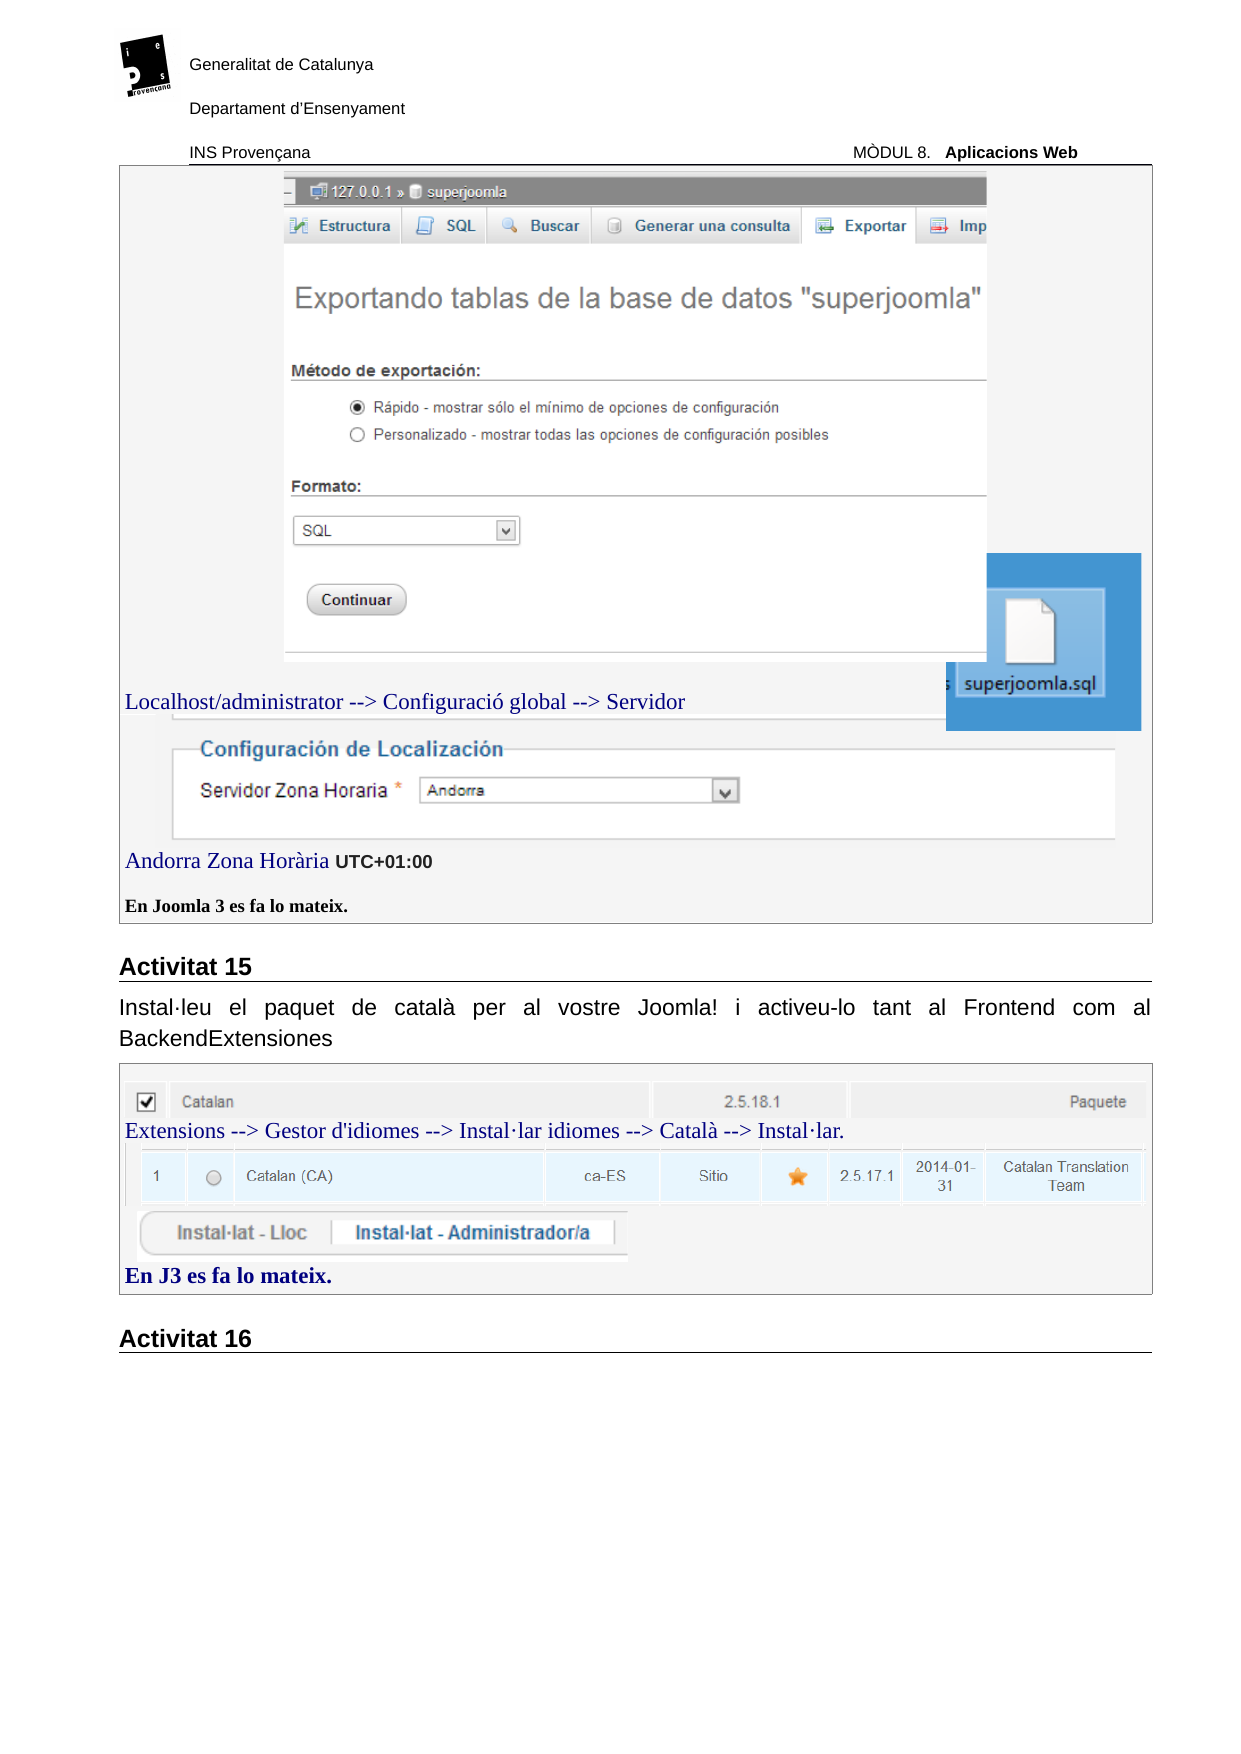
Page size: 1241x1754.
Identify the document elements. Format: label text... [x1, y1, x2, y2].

table_header Extensions --> Gestor d'idiomes --> Instal·lar idiomes --> Català --> Instal·lar. En J3 es fa lo mateix. [120, 1064, 1152, 1294]
picture [114, 28, 181, 102]
text Instal·leu el paquet de català per al vostre Joomla! i activeu-lo tant al Frontend com al BackendExtensiones [119, 993, 1152, 1051]
picture [137, 1211, 628, 1262]
subtitle Activitat 16 [119, 1323, 1152, 1352]
picture [155, 171, 1142, 848]
table_header Localhost/phpmyadmin (En Linux & Windows con el comando mysqldump) Base de datos BD: Superjoomla Exportar Localhost/administrator --> Configuració global --> Servidor Andorra Zona Horària UTC+01:00 En Joomla 3 es fa lo mateix. [120, 166, 1152, 922]
picture [124, 1143, 1147, 1206]
picture [124, 1081, 1147, 1118]
subtitle Activitat 15 [119, 952, 1152, 981]
